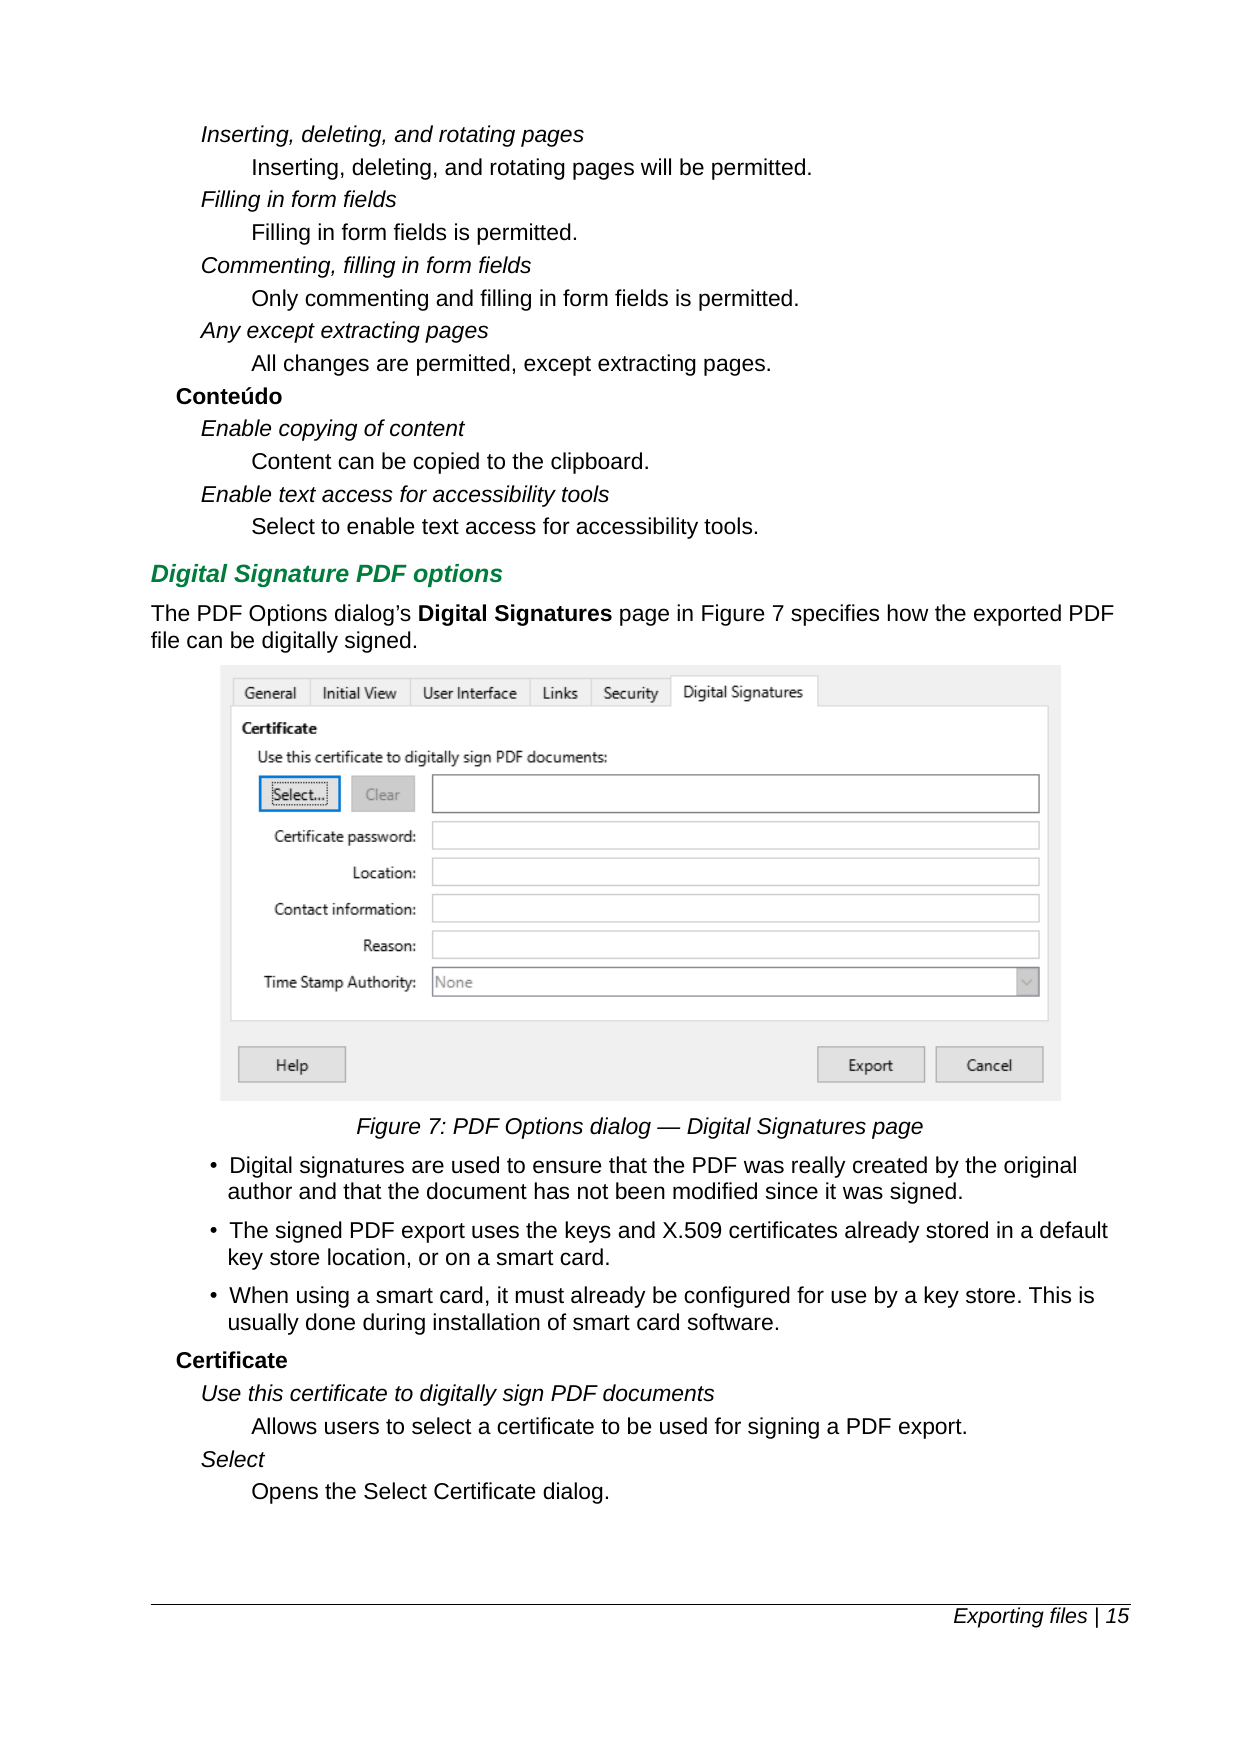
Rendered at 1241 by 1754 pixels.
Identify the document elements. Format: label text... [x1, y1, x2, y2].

text Filling in form fields [201, 186, 1131, 213]
list The PDF Options dialog’s Digital Signatures page in Figure 7 specifies how the exported PDF file can be digitally signed. [151, 600, 1131, 653]
text Enable copying of content [201, 415, 1131, 442]
text Use this certificate to digitally sign PDF documents [201, 1380, 1131, 1406]
text Select [201, 1446, 1131, 1472]
text Commenting, filling in form fields [201, 252, 1131, 278]
text Opens the Select Certificate dialog. [251, 1478, 1131, 1504]
list When using a smart card, it must already be configured for use by a key store. This is usually done during installation of smart card software. [209, 1282, 1131, 1335]
subtitle Digital Signature PDF options [151, 559, 1131, 588]
text Certificate [176, 1347, 1131, 1374]
text Filling in form fields is permitted. [251, 219, 1131, 245]
list The signed PDF export uses the keys and X.509 certificates already stored in a default key store location, or on a smart card. [209, 1217, 1131, 1270]
list Digital signatures are used to ensure that the PDF was really created by the original author and that the document has not been modified since it was signed. [209, 1152, 1131, 1204]
text Figure 7: PDF Options dialog — Digital Signatures page [220, 1113, 1061, 1139]
text All changes are permitted, except extracting pages. [251, 350, 1131, 376]
text Inserting, deleting, and rotating pages [201, 121, 1131, 147]
text Allows users to select a certificate to be used for signing a PDF export. [251, 1413, 1131, 1439]
text Only commenting and filling in form fields is permitted. [251, 284, 1131, 311]
text Inserting, deleting, and rotating pages will be permitted. [251, 154, 1131, 180]
picture [220, 665, 1062, 1101]
text Any except extracting pages [201, 317, 1131, 344]
text Content can be copied to the clipboard. [251, 448, 1131, 474]
text Select to enable text access for accessibility tools. [251, 513, 1131, 540]
text Conteúdo [176, 383, 1131, 409]
text Enable text access for accessibility tools [201, 481, 1131, 507]
